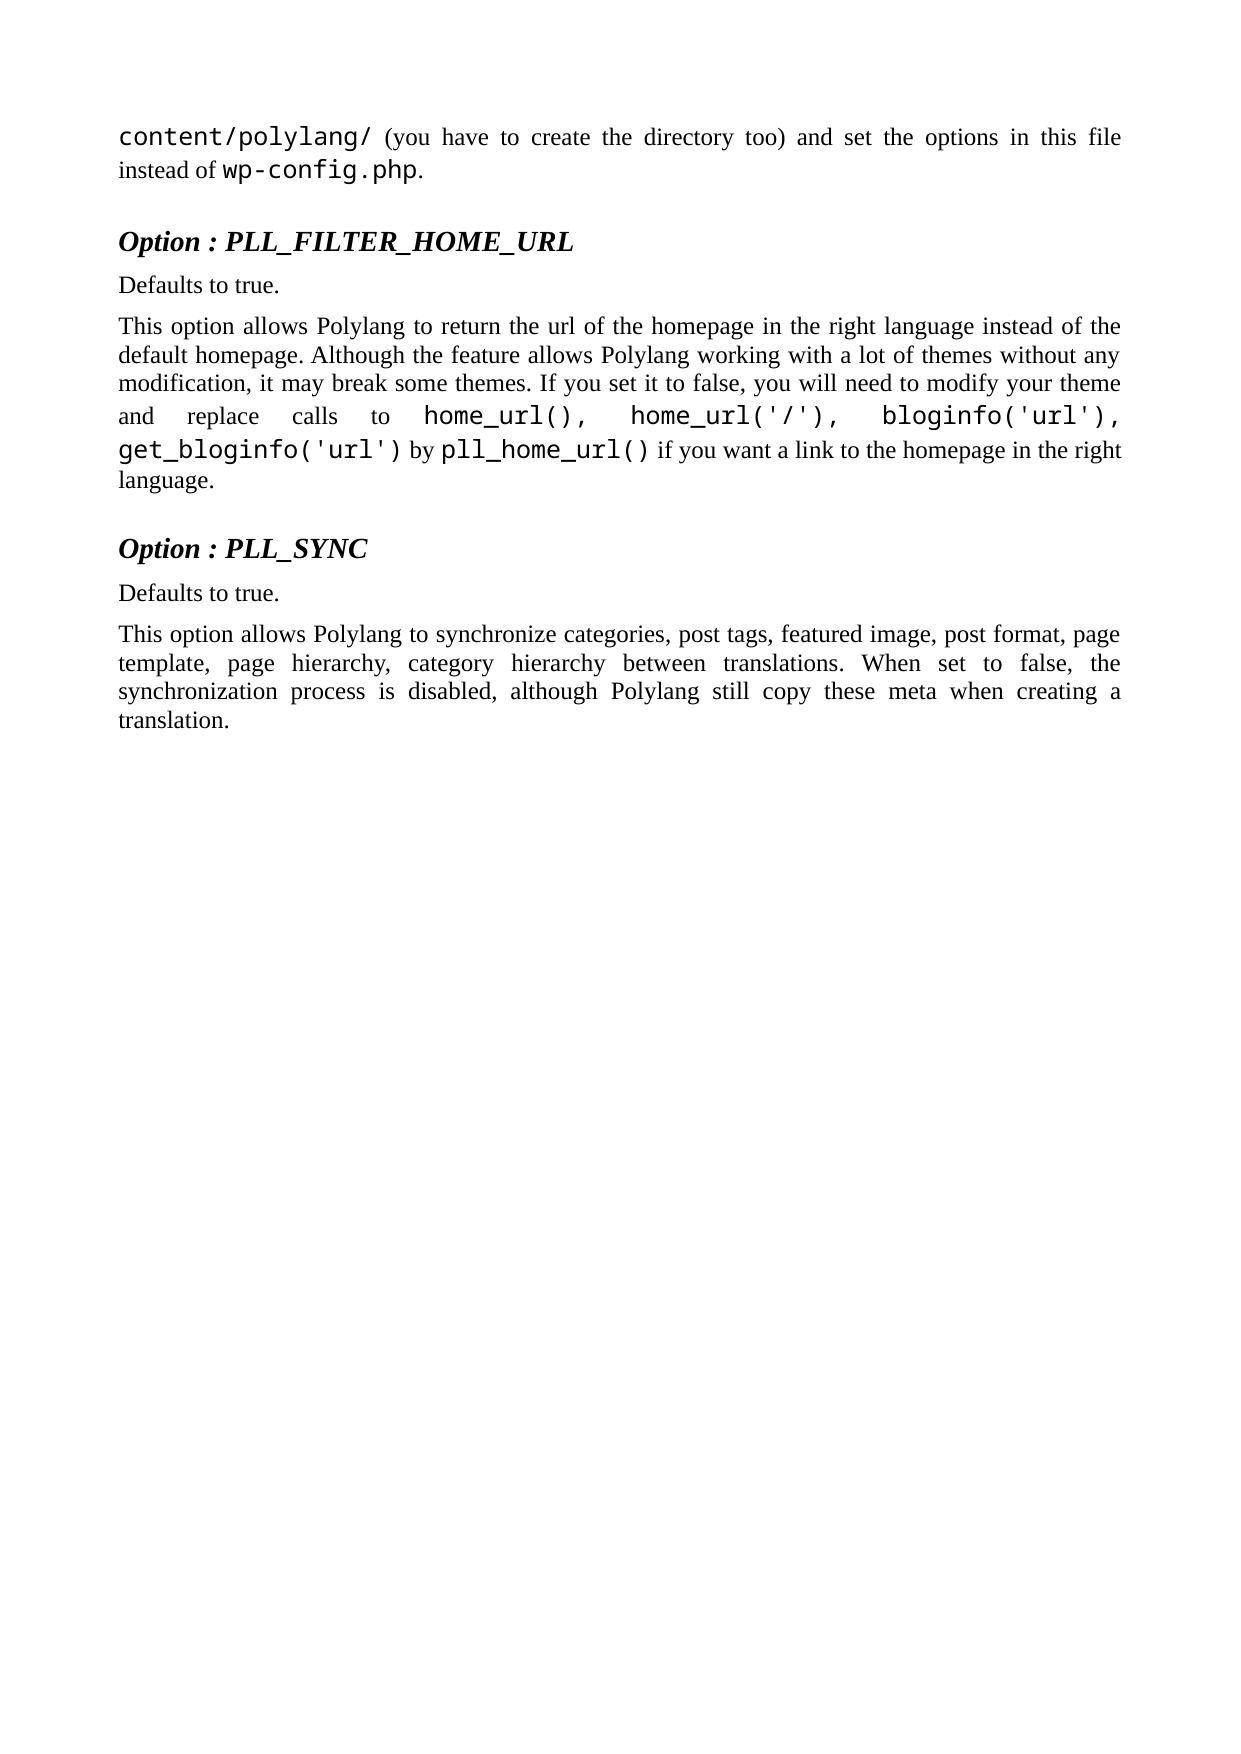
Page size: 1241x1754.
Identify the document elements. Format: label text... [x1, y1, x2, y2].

text This option allows Polylang to return the url of the homepage in the right language instead of the default homepage. Although the feature allows Polylang working with a lot of themes without any modification, it may break some themes. If you set it to false, you will need to modify your theme and replace calls to home_url(), home_url('/'), bloginfo('url'), get_bloginfo('url') by pll_home_url() if you want a link to the homepage in the right language. [118, 311, 1122, 494]
text This option allows Polylang to synchronize categories, post tags, featured image, post format, page template, page hierarchy, category hierarchy between translations. When set to false, the synchronization process is disabled, although Polylang still copy these meta when creating a translation. [118, 619, 1122, 734]
subtitle Option : PLL_FILTER_HOME_URL [118, 224, 1122, 257]
text content/polylang/ (you have to create the directory too) and set the options in this file instead of wp-config.php. [118, 118, 1122, 186]
text Defaults to true. [118, 270, 1122, 298]
subtitle Option : PLL_SYNC [118, 532, 1122, 565]
text Defaults to true. [118, 578, 1122, 606]
